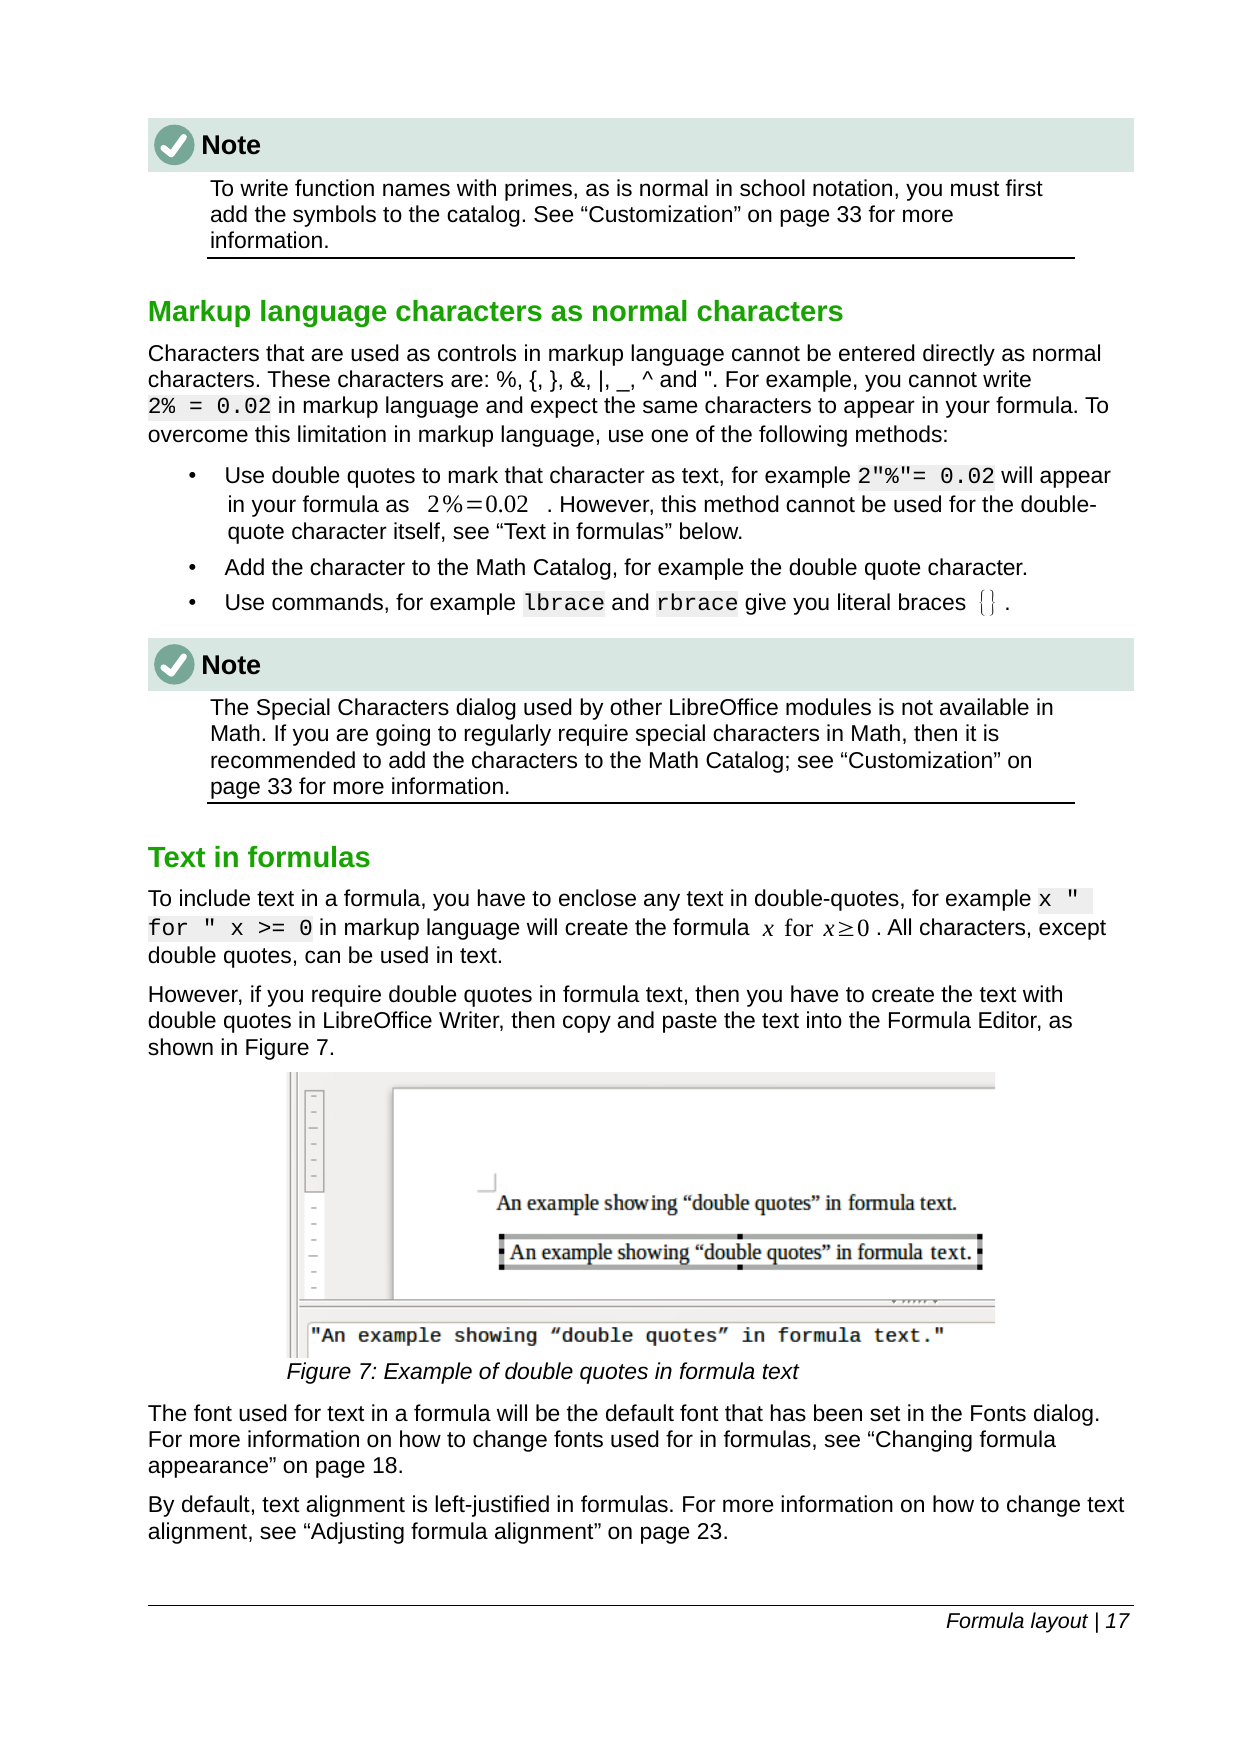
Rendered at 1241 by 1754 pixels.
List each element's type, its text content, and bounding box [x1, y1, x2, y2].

text By default, text alignment is left-justified in formulas. For more information on how to change text alignment, see “Adjusting formula alignment” on page 23. [148, 1491, 1134, 1544]
list Use double quotes to mark that character as text, for example 2"%"= 0.02 will appear in your formula as. However, this method cannot be used for the double-quote character itself, see “Text in formulas” below. [185, 459, 1134, 544]
text Characters that are used as controls in markup language cannot be entered directly as normal characters. These characters are: %, {, }, &, |, _, ^ and ". For example, you cannot write 2% = 0.02 in markup language and expect the same characters to appear in your formula. To overcome this limitation in markup language, use one of the following methods: [148, 339, 1134, 447]
picture [286, 1072, 996, 1358]
text The Special Characters dialog used by other LibreOffice modules is not available in Math. If you are going to regularly require special characters in Math, then it is recommended to add the characters to the Math Catalog; see “Customization” on page 33 for more information. [207, 691, 1075, 802]
subtitle Markup language characters as normal characters [148, 294, 1134, 328]
text The font used for text in a formula will be the default font that has been set in the Fonts dialog. For more information on how to change fonts used for in formulas, see “Changing formula appearance” on page 18. [148, 1400, 1134, 1479]
subtitle Note [148, 118, 1134, 172]
text Figure 7: Example of double quotes in formula text [286, 1358, 995, 1384]
text However, if you require double quotes in formula text, then you have to create the text with double quotes in LibreOffice Writer, then copy and paste the text into the Formula Editor, as shown in Figure 7. [148, 981, 1134, 1060]
list Use commands, for example lbrace and rbrace give you literal braces . [185, 586, 1134, 620]
subtitle Note [148, 638, 1134, 691]
text To include text in a formula, you have to enclose any text in double-quotes, for example x " for " x >= 0 in markup language will create the formula . All characters, except double quotes, can be used in text. [148, 885, 1134, 968]
text To write function names with primes, as is normal in school notation, you must first add the symbols to the catalog. See “Customization” on page 33 for more information. [207, 172, 1075, 257]
list Add the character to the Math Catalog, for example the double quote character. [185, 551, 1134, 580]
subtitle Text in formulas [148, 840, 1134, 873]
